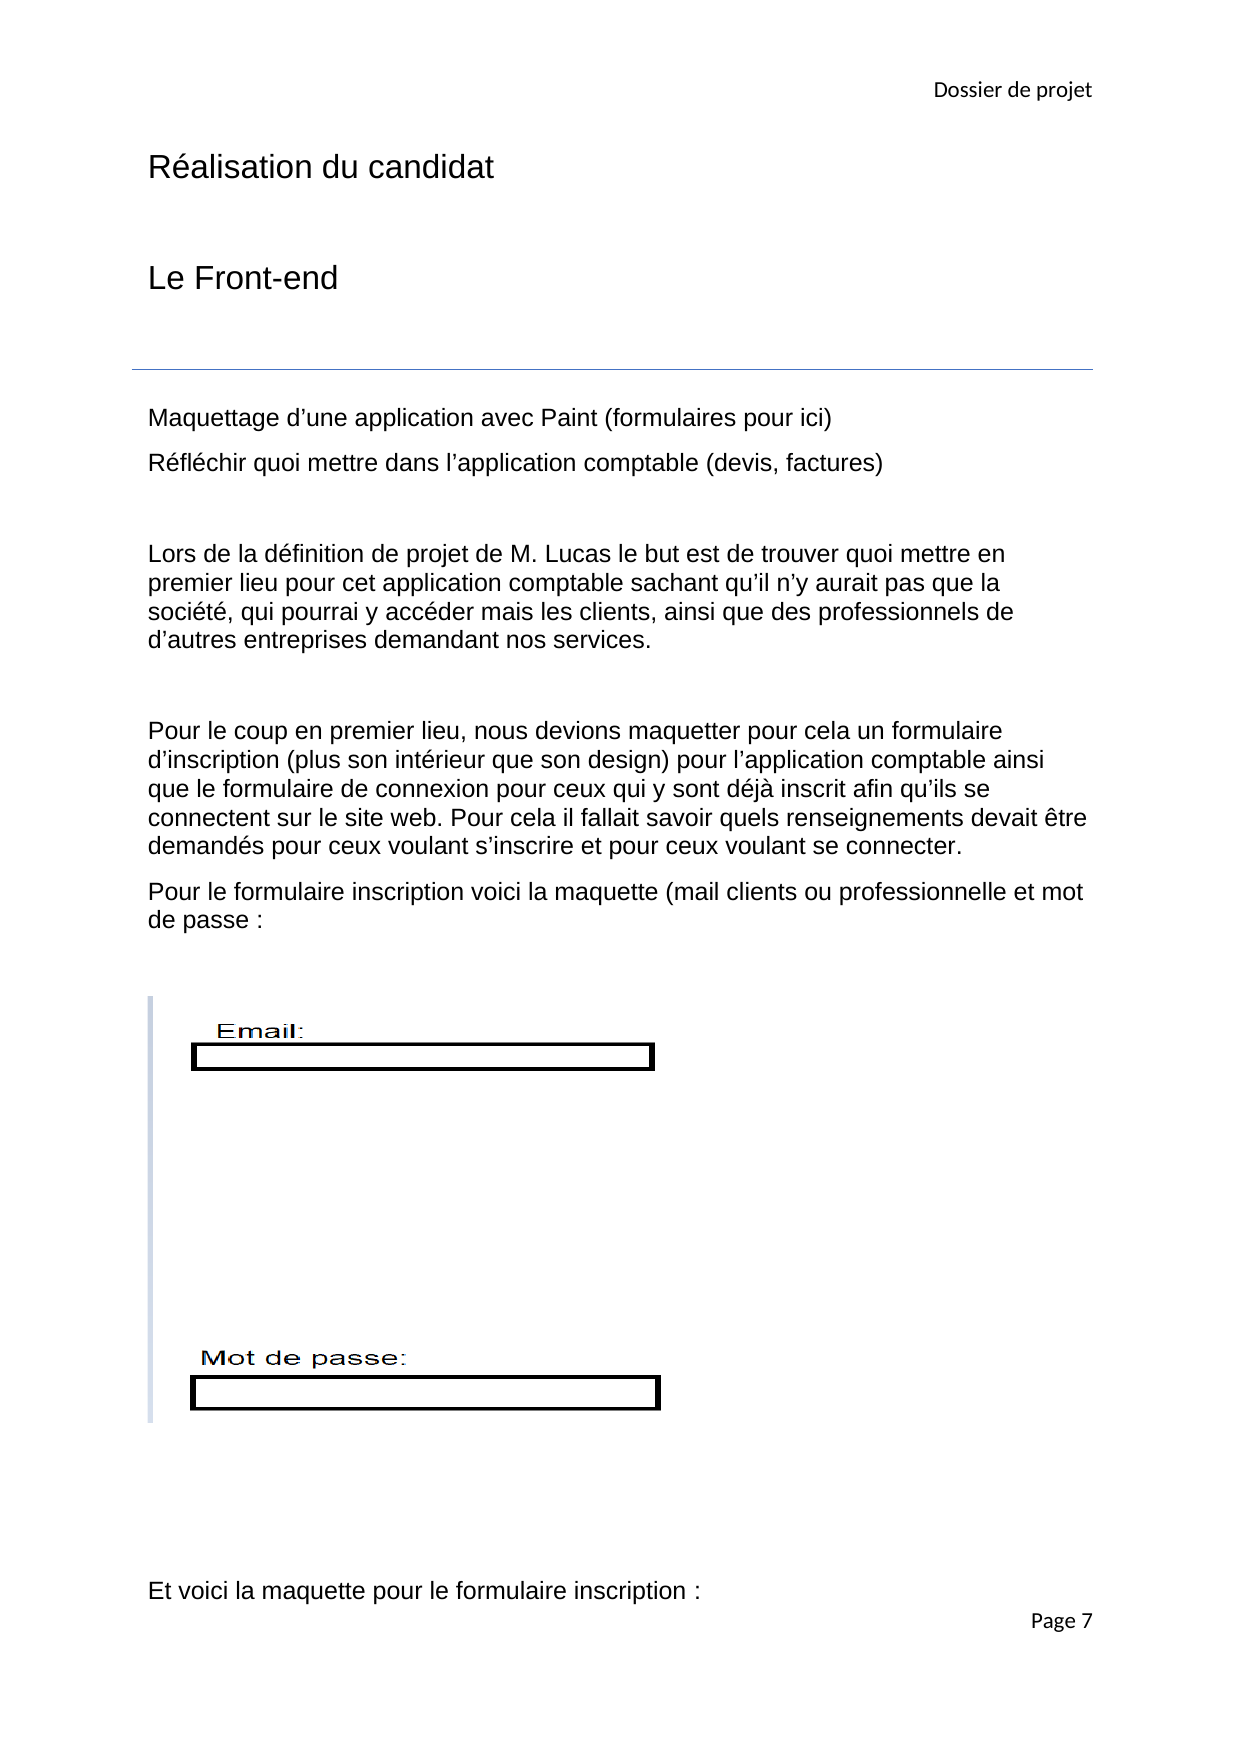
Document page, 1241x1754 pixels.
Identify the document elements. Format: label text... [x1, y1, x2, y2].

text Pour le coup en premier lieu, nous devions maquetter pour cela un formulaire d’inscription (plus son intérieur que son design) pour l’application comptable ainsi que le formulaire de connexion pour ceux qui y sont déjà inscrit afin qu’ils se connectent sur le site web. Pour cela il fallait savoir quels renseignements devait être demandés pour ceux voulant s’inscrire et pour ceux voulant se connecter. [148, 716, 1093, 860]
text Et voici la maquette pour le formulaire inscription : [148, 1576, 1093, 1604]
text Réfléchir quoi mettre dans l’application comptable (devis, factures) [148, 448, 1093, 477]
text Pour le formulaire inscription voici la maquette (mail clients ou professionnelle et mot de passe : [148, 877, 1093, 934]
text Réalisation du candidat [148, 148, 1093, 186]
text Maquettage d’une application avec Paint (formulaires pour ici) [148, 403, 1093, 432]
text Le Front-end [148, 258, 1093, 296]
text Lors de la définition de projet de M. Lucas le but est de trouver quoi mettre en premier lieu pour cet application comptable sachant qu’il n’y aurait pas que la société, qui pourrai y accéder mais les clients, ainsi que des professionnels de d’autres entreprises demandant nos services. [148, 539, 1093, 654]
